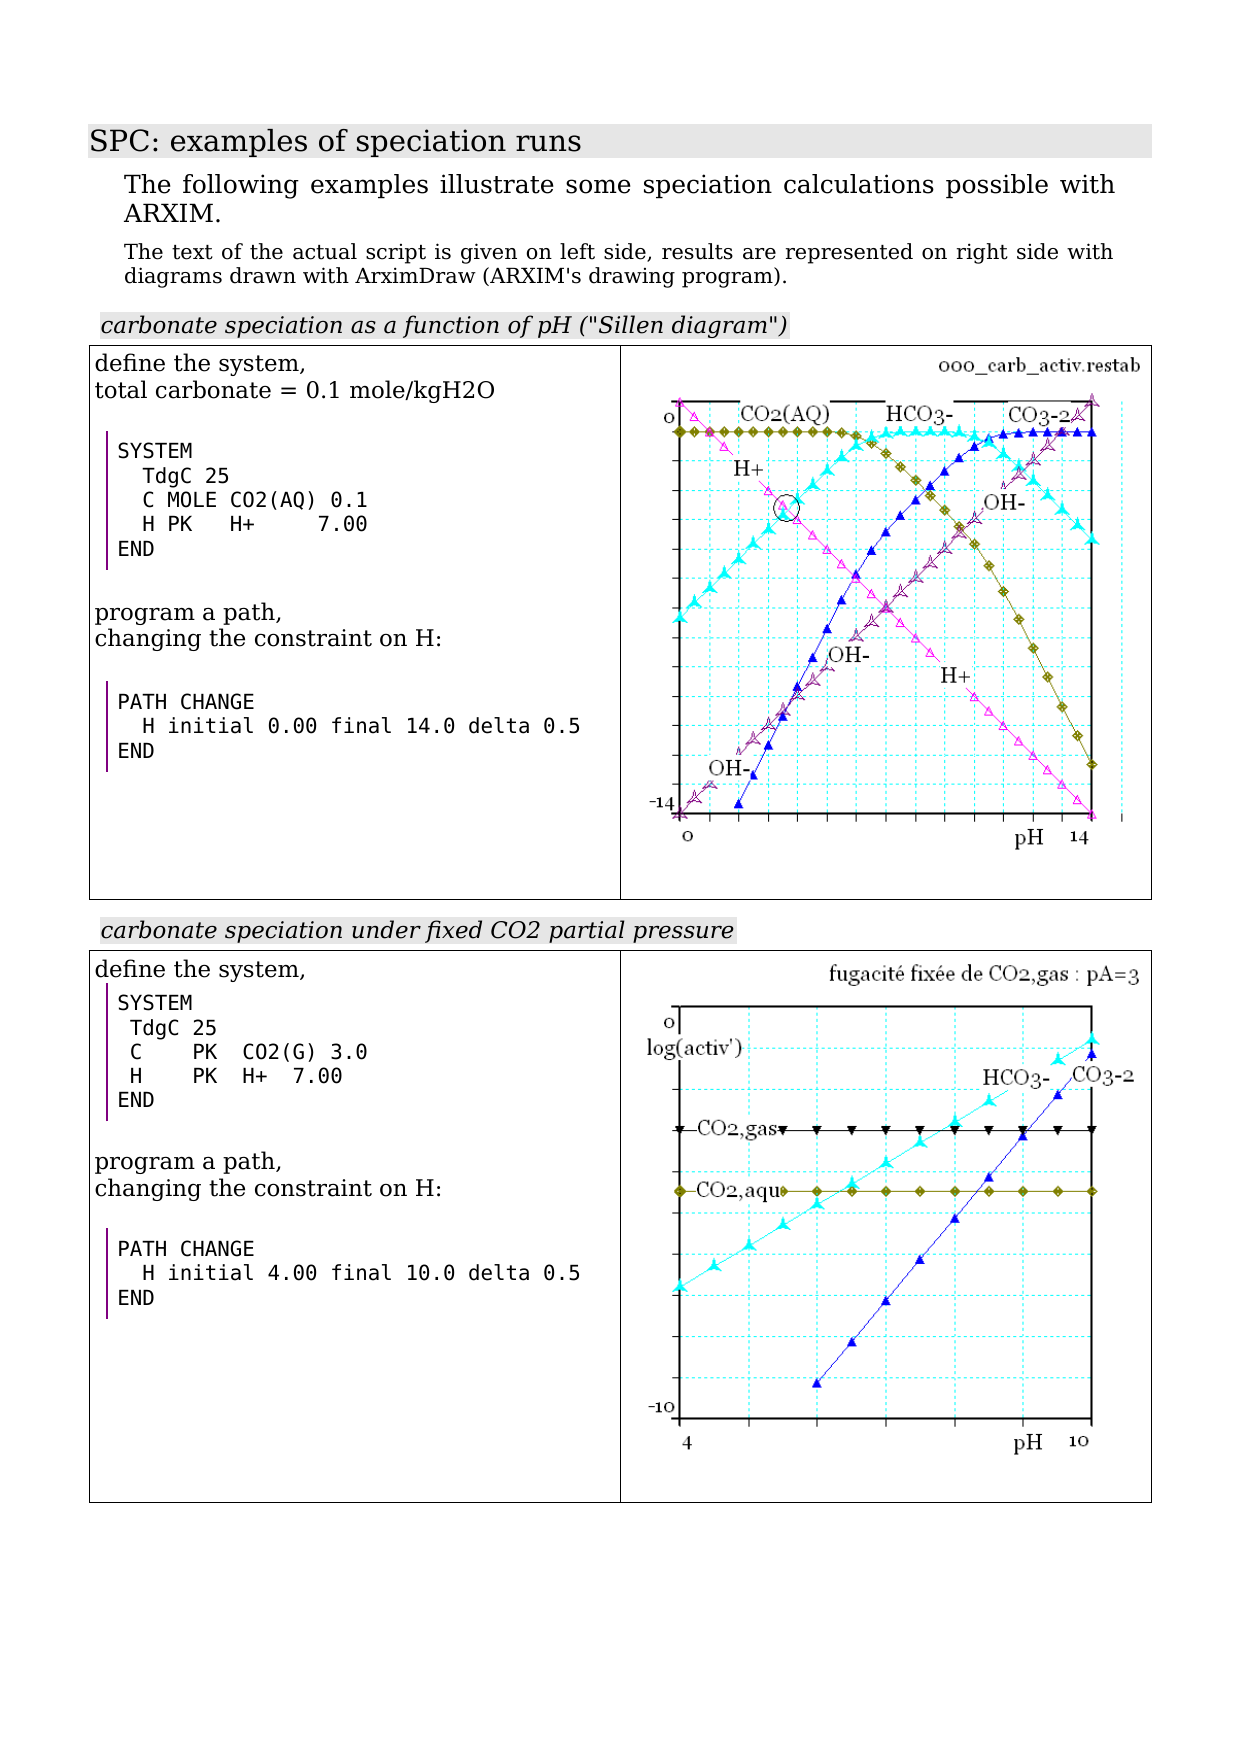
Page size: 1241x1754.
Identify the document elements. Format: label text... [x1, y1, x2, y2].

subtitle carbonate speciation under fixed CO2 partial pressure [737, 917, 1152, 944]
picture [628, 350, 1143, 865]
table_header define the system, total carbonate = 0.1 mole/kgH2O SYSTEM TdgC 25 C MOLE CO2(AQ) 0.1 H PK H+ 7.00 END program a path, changing the constraint on H: PATH CHANGE H initial 0.00 final 14.0 delta 0.5 END [90, 346, 620, 899]
table_header define the system, SYSTEM TdgC 25 C PK CO2(G) 3.0 H PK H+ 7.00 END program a path, changing the constraint on H: PATH CHANGE H initial 4.00 final 10.0 delta 0.5 END [90, 951, 620, 1502]
text The following examples illustrate some speciation calculations possible with ARXIM. [124, 170, 1116, 228]
table_header [621, 865, 1151, 899]
table_header [621, 346, 1151, 864]
table_header [621, 951, 1151, 1502]
picture [628, 955, 1143, 1470]
text The text of the actual script is given on left side, results are represented on right side with diagrams drawn with ArximDraw (ARXIM's drawing program). [124, 240, 1116, 288]
subtitle carbonate speciation as a function of pH ("Sillen diagram") [790, 312, 1152, 339]
subtitle SPC: examples of speciation runs [88, 124, 1152, 158]
